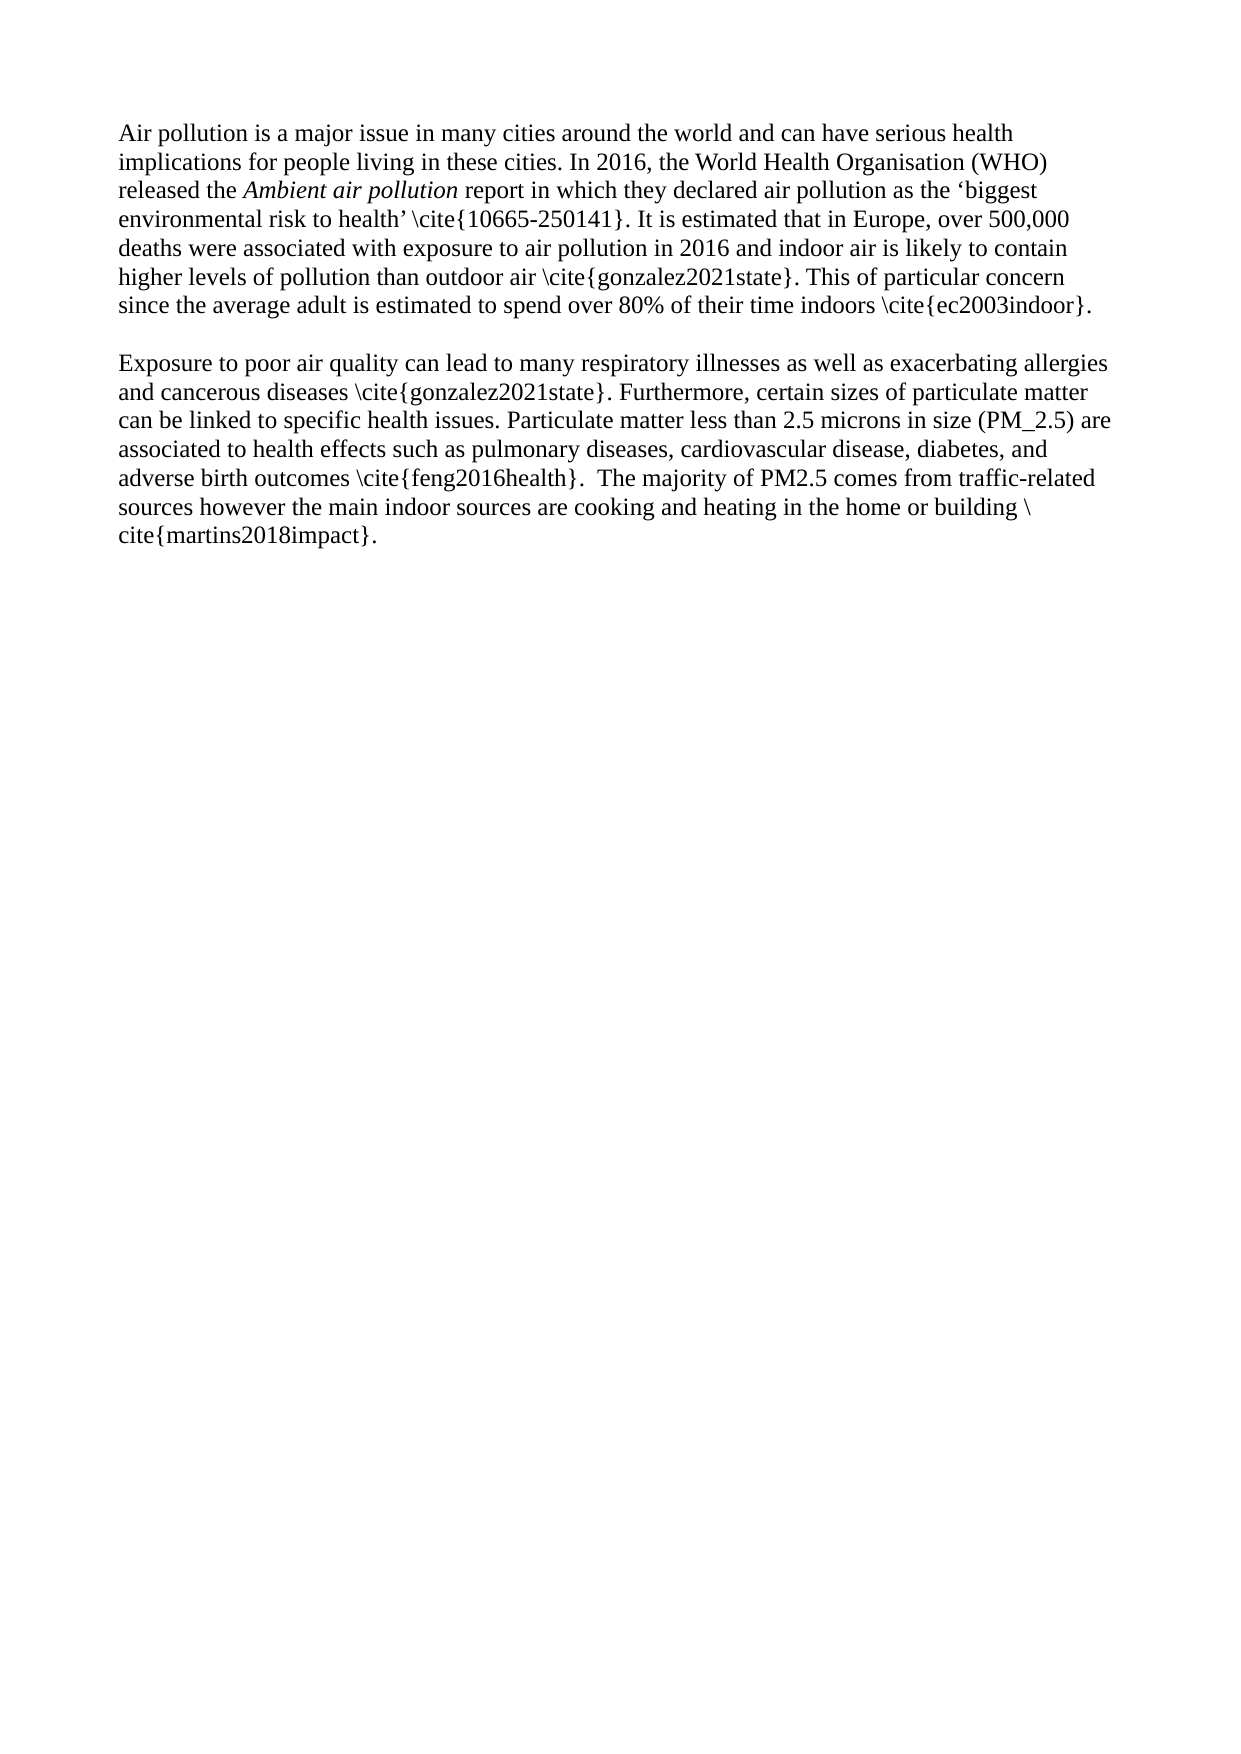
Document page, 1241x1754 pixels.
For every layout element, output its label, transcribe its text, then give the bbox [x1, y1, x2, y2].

text Air pollution is a major issue in many cities around the world and can have serious health implications for people living in these cities. In 2016, the World Health Organisation (WHO) released the Ambient air pollution report in which they declared air pollution as the ‘biggest environmental risk to health’ \cite{10665-250141}. It is estimated that in Europe, over 500,000 deaths were associated with exposure to air pollution in 2016 and indoor air is likely to contain higher levels of pollution than outdoor air \cite{gonzalez2021state}. This of particular concern since the average adult is estimated to spend over 80% of their time indoors \cite{ec2003indoor}. [118, 118, 1122, 319]
text Exposure to poor air quality can lead to many respiratory illnesses as well as exacerbating allergies and cancerous diseases \cite{gonzalez2021state}. Furthermore, certain sizes of particulate matter can be linked to specific health issues. Particulate matter less than 2.5 microns in size (PM_2.5) are associated to health effects such as pulmonary diseases, cardiovascular disease, diabetes, and adverse birth outcomes \cite{feng2016health}. The majority of PM2.5 comes from traffic-related sources however the main indoor sources are cooking and heating in the home or building \cite{martins2018impact}. [118, 348, 1122, 549]
